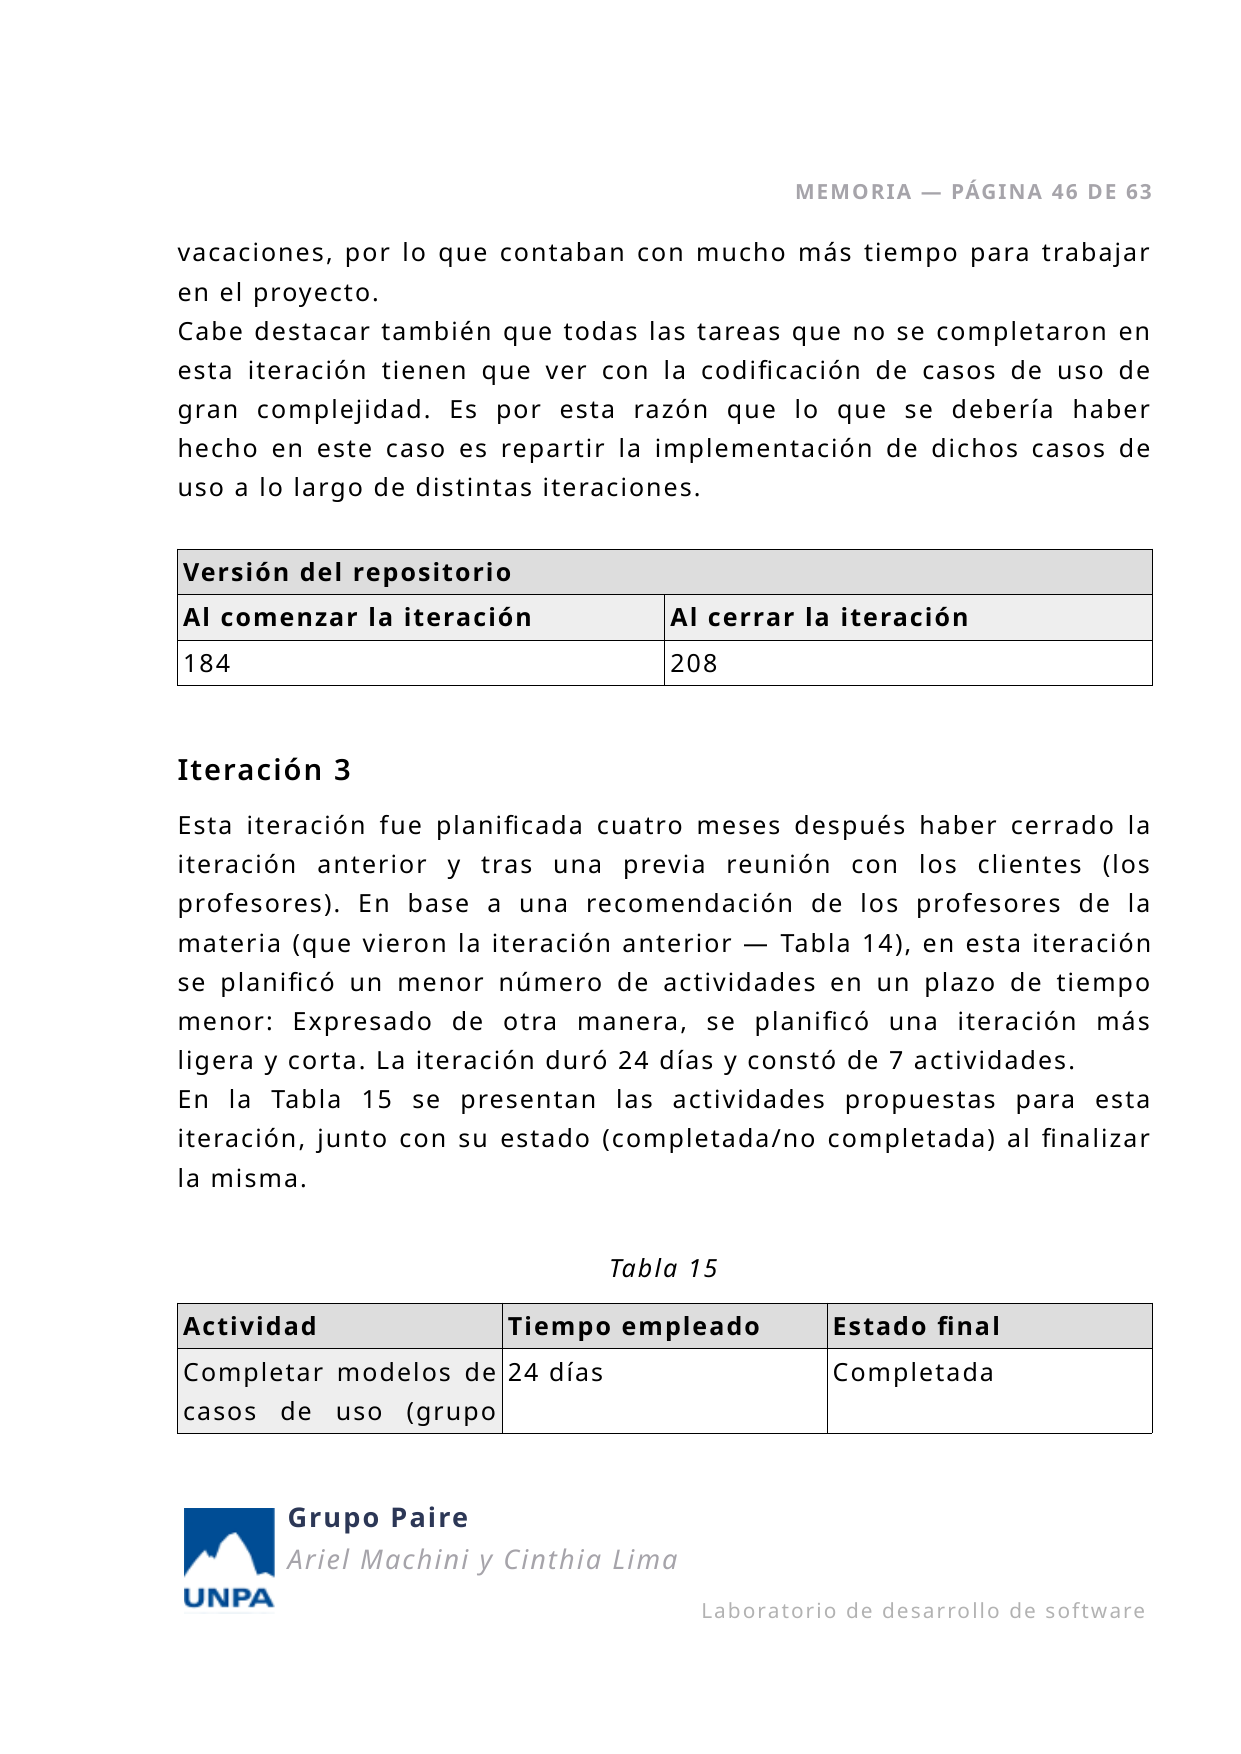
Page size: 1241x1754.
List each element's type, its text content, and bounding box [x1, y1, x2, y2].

table_header Tiempo empleado [503, 1304, 827, 1348]
text Cabe destacar también que todas las tareas que no se completaron en esta iteración tienen que ver con la codificación de casos de uso de gran complejidad. Es por esta razón que lo que se debería haber hecho en este caso es repartir la implementación de dichos casos de uso a lo largo de distintas iteraciones. [177, 313, 1152, 504]
picture [184, 1508, 275, 1614]
text Tabla 15 [177, 1251, 1152, 1285]
subtitle Iteración 3 [177, 749, 1152, 789]
table_header Versión del repositorio [178, 550, 1152, 594]
table_cell Al comenzar la iteración [178, 595, 664, 640]
text En la Tabla 15 se presentan las actividades propuestas para esta iteración, junto con su estado (completada/no completada) al finalizar la misma. [177, 1082, 1152, 1194]
table_cell Completada [828, 1349, 1152, 1433]
table_header Estado final [828, 1304, 1152, 1348]
text vacaciones, por lo que contaban con mucho más tiempo para trabajar en el proyecto. [177, 235, 1152, 308]
table_header Actividad [178, 1304, 502, 1348]
text Esta iteración fue planificada cuatro meses después haber cerrado la iteración anterior y tras una previa reunión con los clientes (los profesores). En base a una recomendación de los profesores de la materia (que vieron la iteración anterior — Tabla 14), en esta iteración se planificó un menor número de actividades en un plazo de tiempo menor: Expresado de otra manera, se planificó una iteración más ligera y corta. La iteración duró 24 días y constó de 7 actividades. [177, 808, 1152, 1077]
table_cell 208 [665, 641, 1152, 685]
table_cell Completar modelos de casos de uso (grupo [178, 1349, 502, 1433]
table_cell Al cerrar la iteración [665, 595, 1152, 640]
table_cell 184 [178, 641, 664, 685]
table_cell 24 días [503, 1349, 827, 1433]
